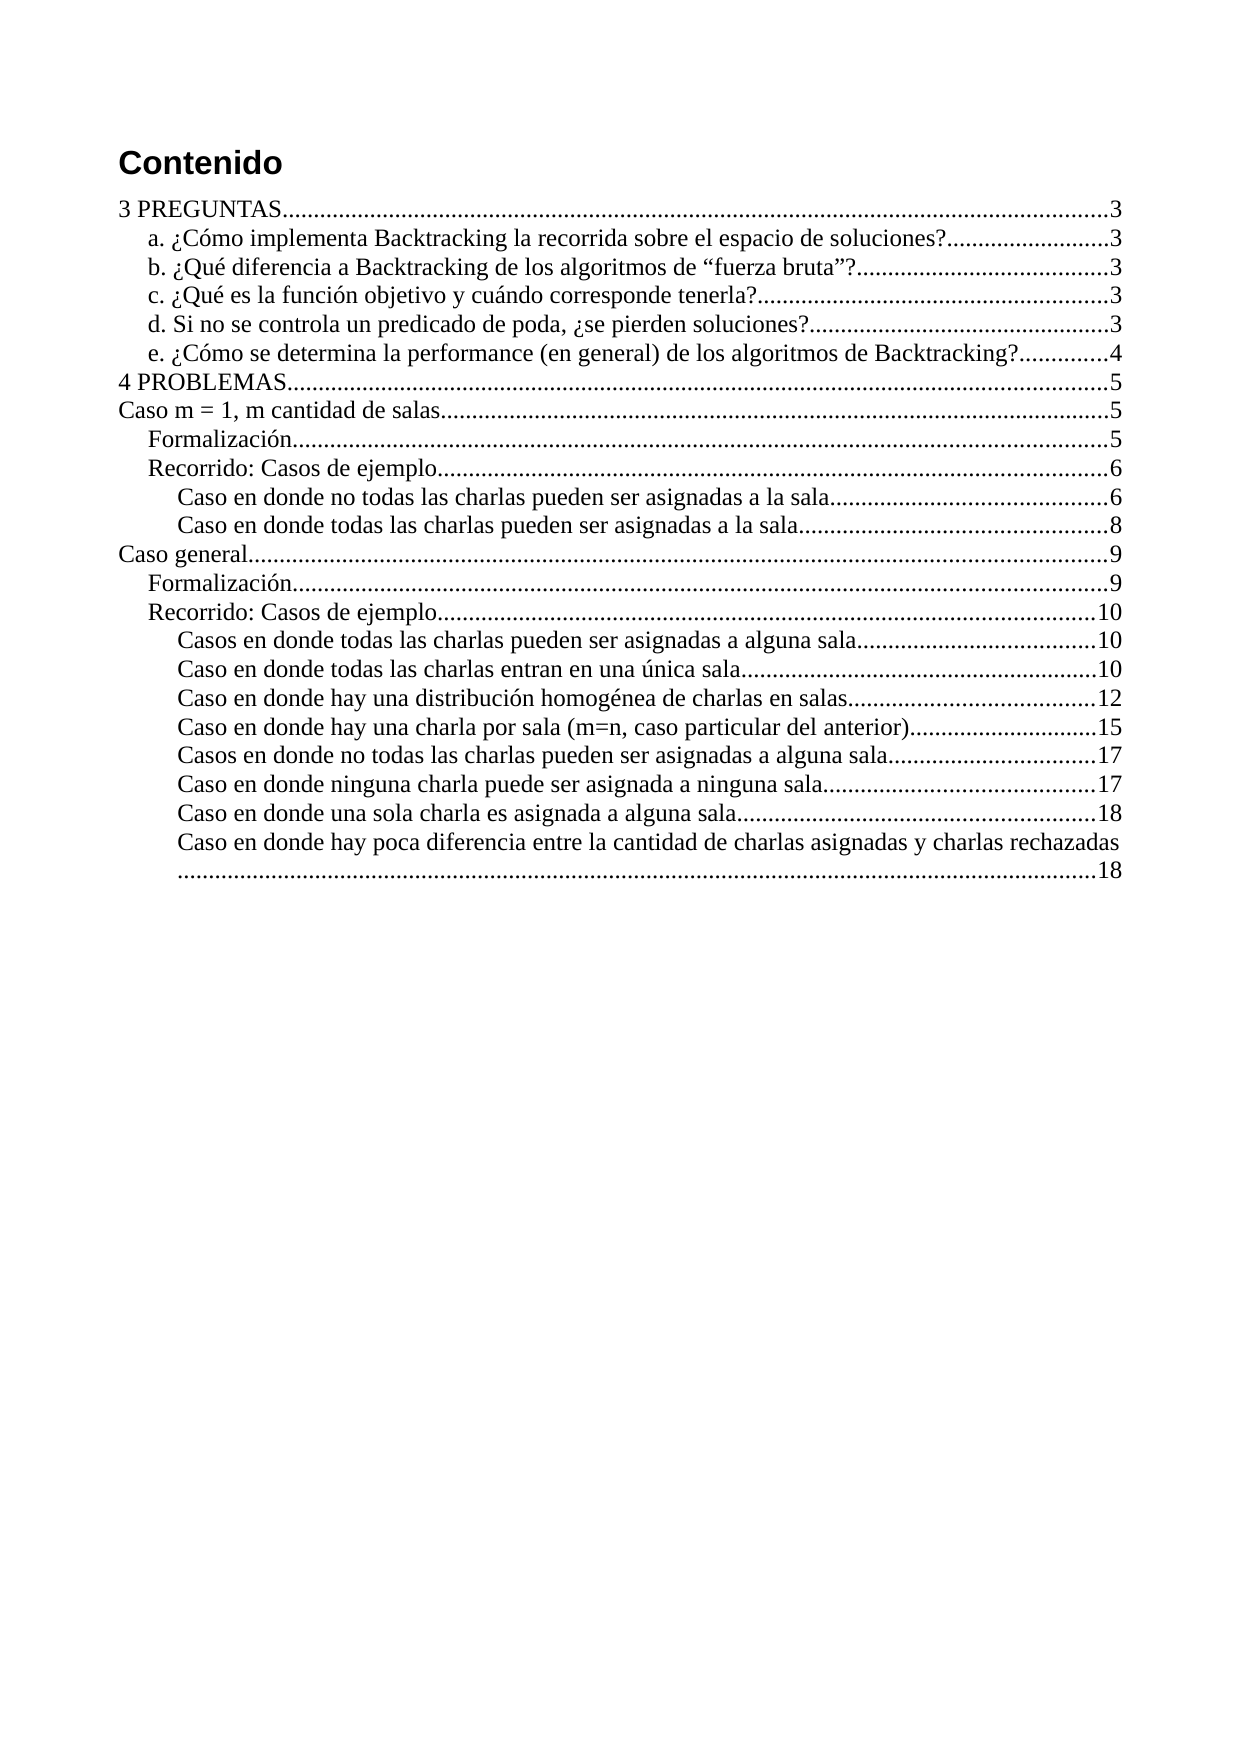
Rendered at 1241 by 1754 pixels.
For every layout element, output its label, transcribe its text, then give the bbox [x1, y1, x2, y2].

text b. ¿Qué diferencia a Backtracking de los algoritmos de “fuerza bruta”? 3 [148, 252, 1122, 280]
text Formalización 9 [148, 568, 1122, 597]
text 4 PROBLEMAS 5 [118, 367, 1122, 395]
text Casos en donde todas las charlas pueden ser asignadas a alguna sala 10 [177, 625, 1122, 654]
text a. ¿Cómo implementa Backtracking la recorrida sobre el espacio de soluciones? 3 [148, 223, 1122, 252]
text Recorrido: Casos de ejemplo 10 [148, 597, 1122, 625]
text d. Si no se controla un predicado de poda, ¿se pierden soluciones? 3 [148, 309, 1122, 338]
text 3 PREGUNTAS 3 [118, 194, 1122, 223]
text Caso general 9 [118, 539, 1122, 568]
text e. ¿Cómo se determina la performance (en general) de los algoritmos de Backtracking? 4 [148, 338, 1122, 367]
text Caso en donde una sola charla es asignada a alguna sala 18 [177, 798, 1122, 827]
text Caso en donde todas las charlas entran en una única sala 10 [177, 654, 1122, 683]
text Caso en donde todas las charlas pueden ser asignadas a la sala 8 [177, 510, 1122, 539]
text Caso en donde ninguna charla puede ser asignada a ninguna sala 17 [177, 769, 1122, 798]
text Caso en donde hay una charla por sala (m=n, caso particular del anterior) 15 [177, 712, 1122, 740]
text Caso en donde hay una distribución homogénea de charlas en salas 12 [177, 683, 1122, 712]
text c. ¿Qué es la función objetivo y cuándo corresponde tenerla? 3 [148, 280, 1122, 309]
text Caso m = 1, m cantidad de salas 5 [118, 395, 1122, 424]
text Formalización 5 [148, 424, 1122, 453]
text Caso en donde no todas las charlas pueden ser asignadas a la sala 6 [177, 482, 1122, 510]
text Recorrido: Casos de ejemplo 6 [148, 453, 1122, 482]
text Casos en donde no todas las charlas pueden ser asignadas a alguna sala 17 [177, 740, 1122, 769]
text Caso en donde hay poca diferencia entre la cantidad de charlas asignadas y charlas rechazadas 18 [177, 827, 1122, 884]
subtitle Contenido [118, 143, 1122, 182]
